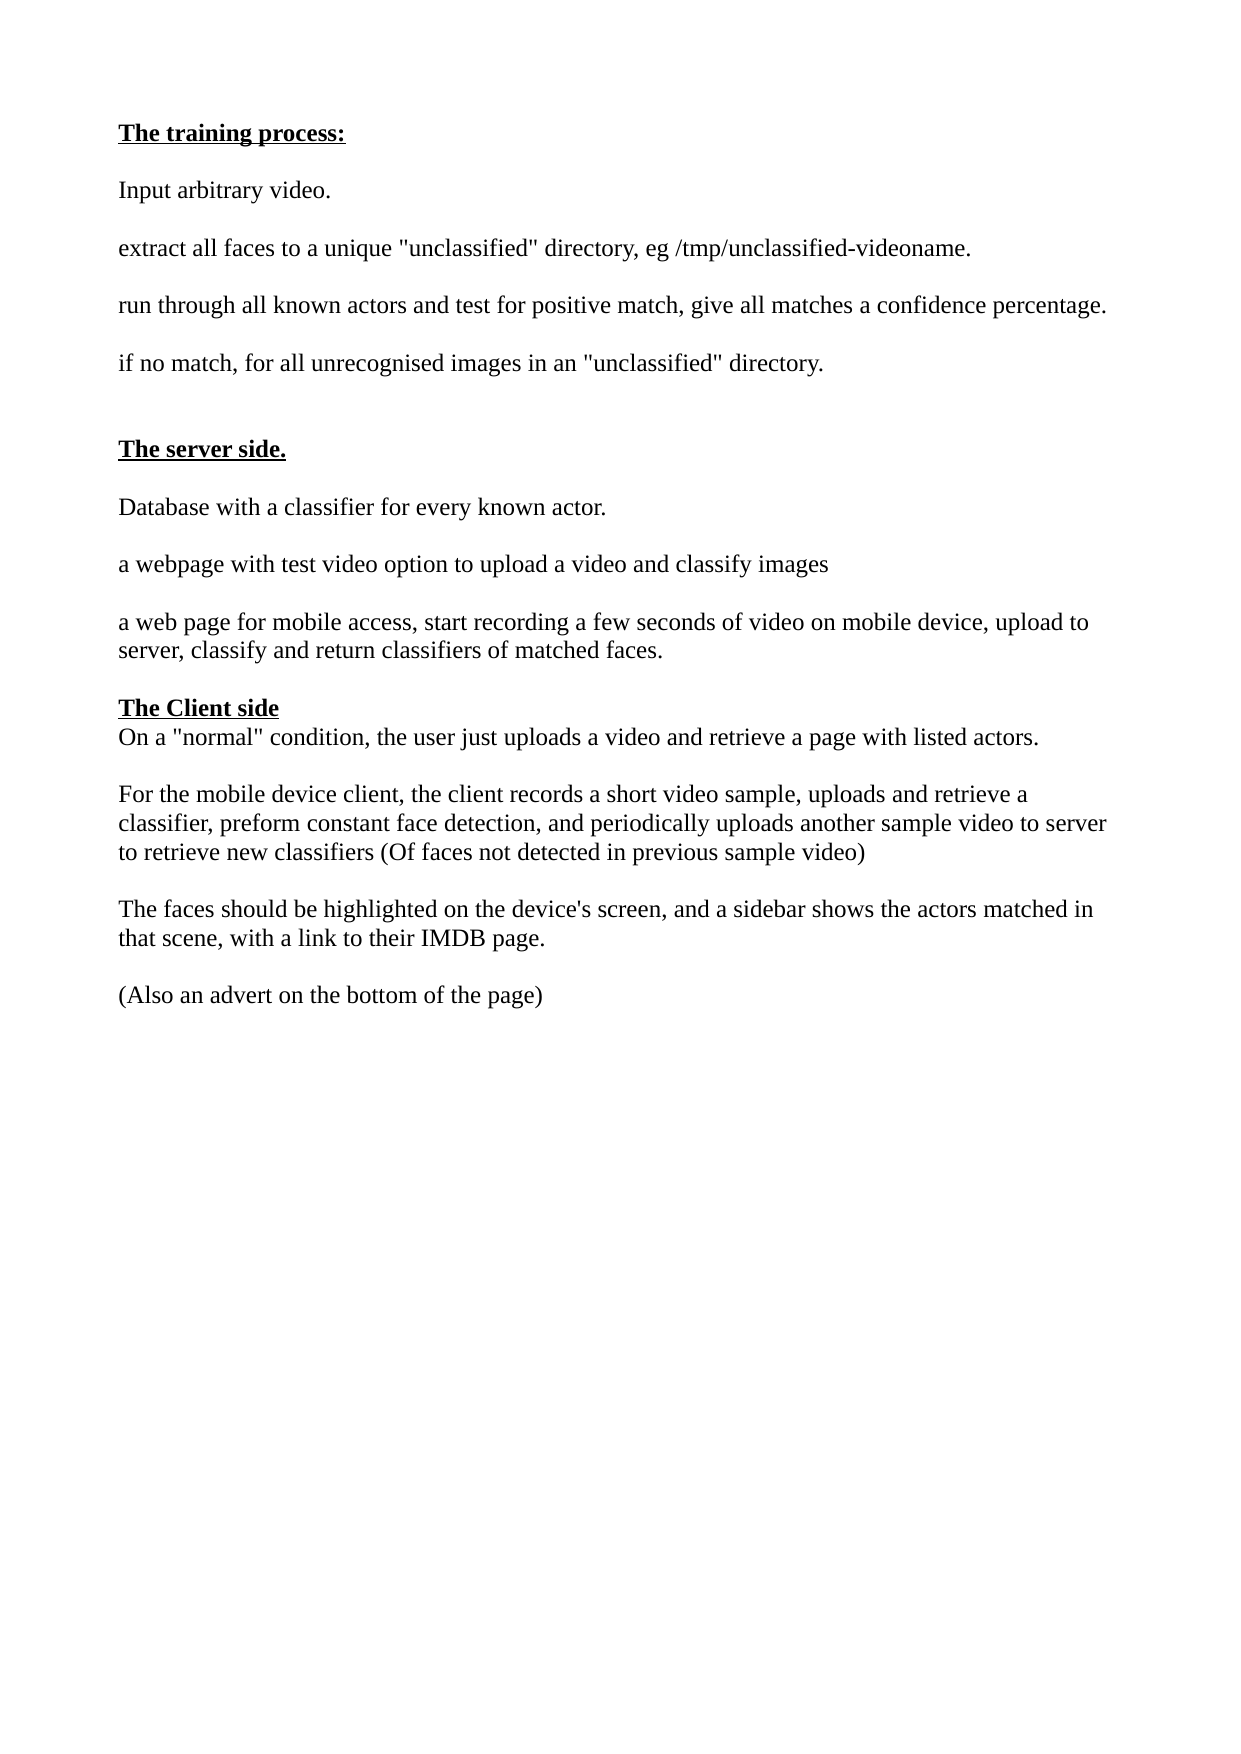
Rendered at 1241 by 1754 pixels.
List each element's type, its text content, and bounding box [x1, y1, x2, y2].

text a webpage with test video option to upload a video and classify images [118, 549, 1122, 578]
text The faces should be highlighted on the device's screen, and a sidebar shows the actors matched in that scene, with a link to their IMDB page. [118, 894, 1122, 952]
text The Client side [118, 693, 1122, 722]
text On a "normal" condition, the user just uploads a video and retrieve a page with listed actors. [118, 722, 1122, 751]
text (Also an advert on the bottom of the page) [118, 981, 1122, 1009]
text run through all known actors and test for positive match, give all matches a confidence percentage. [118, 291, 1122, 319]
text extract all faces to a unique "unclassified" directory, eg /tmp/unclassified-videoname. [118, 233, 1122, 262]
text Input arbitrary video. [118, 176, 1122, 204]
text For the mobile device client, the client records a short video sample, uploads and retrieve a classifier, preform constant face detection, and periodically uploads another sample video to server to retrieve new classifiers (Of faces not detected in previous sample video) [118, 779, 1122, 866]
text a web page for mobile access, start recording a few seconds of video on mobile device, upload to server, classify and return classifiers of matched faces. [118, 607, 1122, 664]
text Database with a classifier for every known actor. [118, 492, 1122, 521]
text The training process: [118, 118, 1122, 147]
text if no match, for all unrecognised images in an "unclassified" directory. [118, 348, 1122, 377]
text The server side. [118, 434, 1122, 463]
